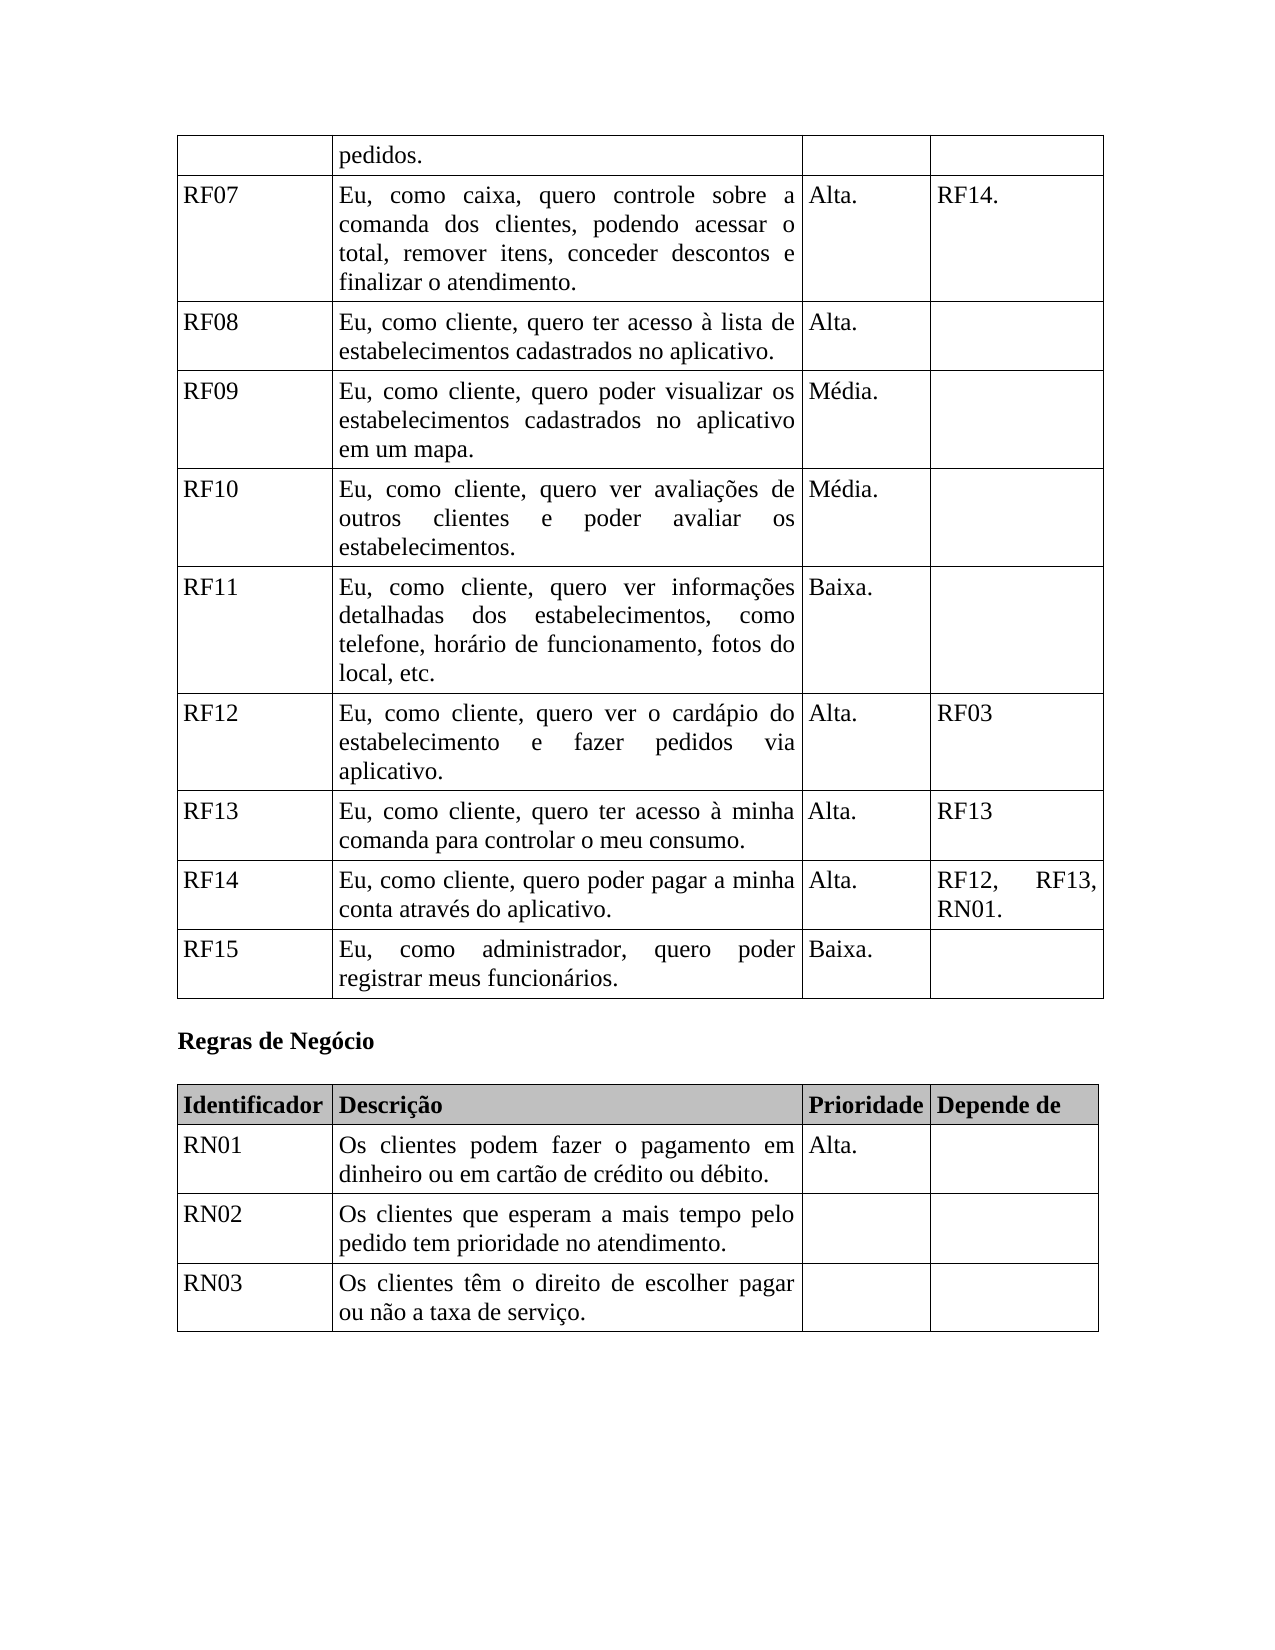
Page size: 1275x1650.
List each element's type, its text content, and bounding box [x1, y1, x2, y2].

table_cell Alta. [803, 302, 930, 370]
table_cell RF13 [931, 791, 1103, 859]
table_header Prioridade [803, 1085, 930, 1124]
table_cell [803, 1194, 930, 1262]
table_cell [803, 1264, 930, 1331]
table_cell Baixa. [803, 930, 930, 998]
table_cell [931, 1194, 1098, 1262]
table_cell Os clientes podem fazer o pagamento em dinheiro ou em cartão de crédito ou débito. [333, 1125, 802, 1193]
table_cell RN01 [178, 1125, 332, 1193]
table_cell Alta. [803, 861, 930, 928]
table_cell Alta. [803, 176, 930, 301]
table_cell RF07 [178, 176, 332, 301]
table_cell RF14 [178, 861, 332, 928]
table_cell Média. [803, 469, 930, 566]
table_cell [803, 136, 930, 175]
table_cell pedidos. [333, 136, 802, 175]
table_cell RF10 [178, 469, 332, 566]
table_cell [931, 371, 1103, 468]
table_cell [931, 567, 1103, 693]
table_cell Alta. [803, 694, 930, 790]
table_cell [931, 1125, 1098, 1193]
text Regras de Negócio [177, 1026, 1098, 1055]
table_cell Eu, como cliente, quero ter acesso à minha comanda para controlar o meu consumo. [333, 791, 802, 859]
table_header Identificador [178, 1085, 332, 1124]
table_cell Baixa. [803, 567, 930, 693]
table_cell Alta. [803, 1125, 930, 1193]
table_cell [931, 136, 1103, 175]
table_cell RF03 [931, 694, 1103, 790]
table_cell RF14. [931, 176, 1103, 301]
table_cell RN02 [178, 1194, 332, 1262]
table_cell Eu, como caixa, quero controle sobre a comanda dos clientes, podendo acessar o total, remover itens, conceder descontos e finalizar o atendimento. [333, 176, 802, 301]
table_cell Média. [803, 371, 930, 468]
table_cell Eu, como cliente, quero ver avaliações de outros clientes e poder avaliar os estabelecimentos. [333, 469, 802, 566]
table_cell RF15 [178, 930, 332, 998]
table_cell [931, 302, 1103, 370]
table_cell RF12, RF13, RN01. [931, 861, 1103, 928]
table_cell RF13 [178, 791, 332, 859]
table_cell RF11 [178, 567, 332, 693]
table_cell RF08 [178, 302, 332, 370]
table_cell Eu, como administrador, quero poder registrar meus funcionários. [333, 930, 802, 998]
table_cell [931, 1264, 1098, 1331]
table_cell RF12 [178, 694, 332, 790]
table_cell [178, 136, 332, 175]
table_header Depende de [931, 1085, 1098, 1124]
table_cell RF09 [178, 371, 332, 468]
table_cell Eu, como cliente, quero poder pagar a minha conta através do aplicativo. [333, 861, 802, 928]
table_cell Eu, como cliente, quero poder visualizar os estabelecimentos cadastrados no aplicativo em um mapa. [333, 371, 802, 468]
table_cell Os clientes que esperam a mais tempo pelo pedido tem prioridade no atendimento. [333, 1194, 802, 1262]
table_cell Eu, como cliente, quero ter acesso à lista de estabelecimentos cadastrados no aplicativo. [333, 302, 802, 370]
table_cell [931, 930, 1103, 998]
table_cell Os clientes têm o direito de escolher pagar ou não a taxa de serviço. [333, 1264, 802, 1331]
table_cell [931, 469, 1103, 566]
table_header Descrição [333, 1085, 802, 1124]
table_cell Eu, como cliente, quero ver o cardápio do estabelecimento e fazer pedidos via aplicativo. [333, 694, 802, 790]
table_cell Alta. [803, 791, 930, 859]
table_cell RN03 [178, 1264, 332, 1331]
table_cell Eu, como cliente, quero ver informações detalhadas dos estabelecimentos, como telefone, horário de funcionamento, fotos do local, etc. [333, 567, 802, 693]
